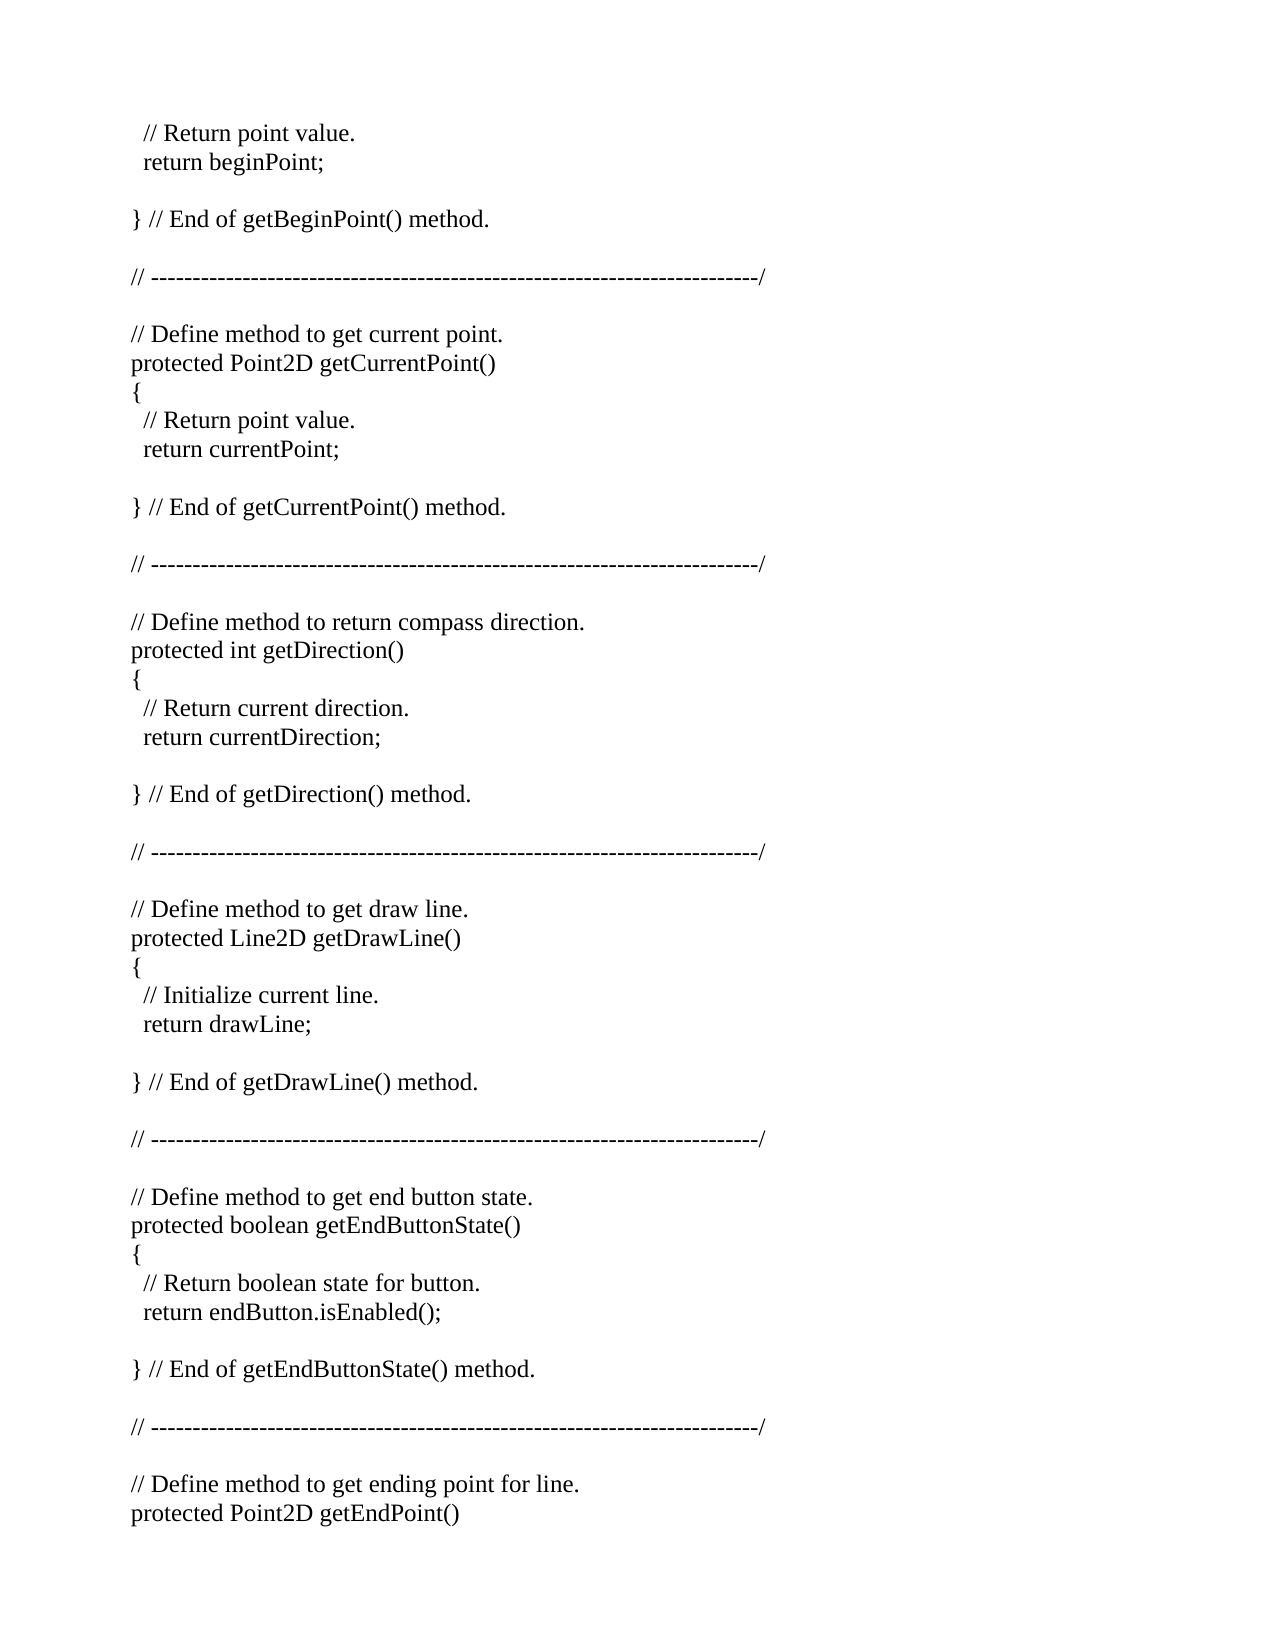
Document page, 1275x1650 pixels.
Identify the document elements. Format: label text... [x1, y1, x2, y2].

text // -------------------------------------------------------------------------/ [118, 262, 1157, 291]
text // Define method to get end button state. [118, 1182, 1157, 1211]
text protected Line2D getDrawLine() [118, 923, 1157, 952]
text } // End of getDirection() method. [118, 779, 1157, 808]
text protected Point2D getEndPoint() [118, 1498, 1157, 1527]
text } // End of getBeginPoint() method. [118, 204, 1157, 233]
text // -------------------------------------------------------------------------/ [118, 837, 1157, 866]
text protected boolean getEndButtonState() [118, 1211, 1157, 1239]
text // -------------------------------------------------------------------------/ [118, 549, 1157, 578]
text // Define method to return compass direction. [118, 607, 1157, 636]
text // Return current direction. [118, 693, 1157, 722]
text { [118, 377, 1157, 406]
text return currentPoint; [118, 434, 1157, 463]
text // Define method to get draw line. [118, 894, 1157, 923]
text // Define method to get current point. [118, 319, 1157, 348]
text protected Point2D getCurrentPoint() [118, 348, 1157, 377]
text return beginPoint; [118, 147, 1157, 176]
text return currentDirection; [118, 722, 1157, 751]
text } // End of getEndButtonState() method. [118, 1354, 1157, 1383]
text // Return point value. [118, 406, 1157, 434]
text return endButton.isEnabled(); [118, 1297, 1157, 1326]
text { [118, 952, 1157, 981]
text // Define method to get ending point for line. [118, 1469, 1157, 1498]
text protected int getDirection() [118, 636, 1157, 664]
text { [118, 1239, 1157, 1268]
text // -------------------------------------------------------------------------/ [118, 1412, 1157, 1441]
text } // End of getCurrentPoint() method. [118, 492, 1157, 521]
text // Return boolean state for button. [118, 1268, 1157, 1297]
text } // End of getDrawLine() method. [118, 1067, 1157, 1096]
text return drawLine; [118, 1009, 1157, 1038]
text // Return point value. [118, 118, 1157, 147]
text // -------------------------------------------------------------------------/ [118, 1124, 1157, 1153]
text { [118, 664, 1157, 693]
text // Initialize current line. [118, 981, 1157, 1009]
